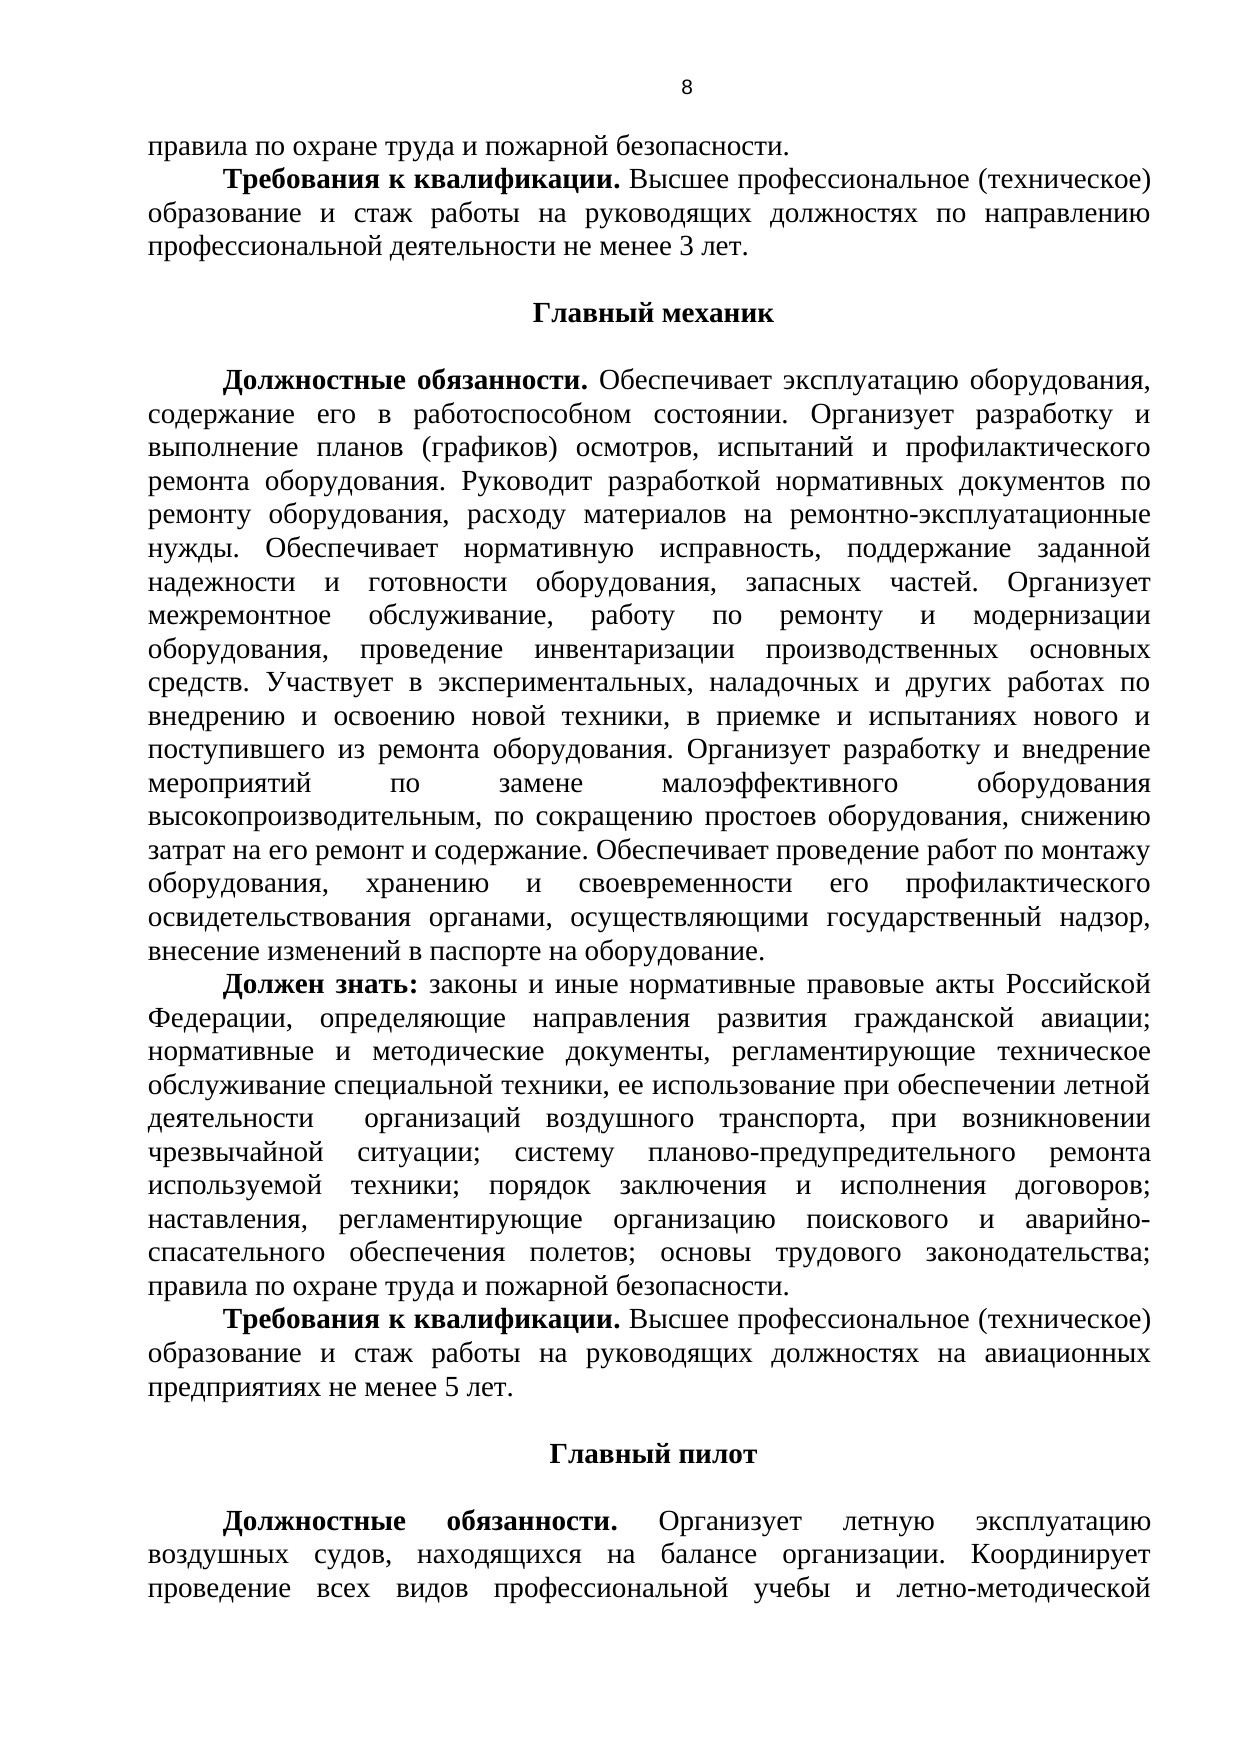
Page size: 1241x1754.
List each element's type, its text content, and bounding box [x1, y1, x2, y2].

text правила по охране труда и пожарной безопасности. [148, 128, 1152, 161]
text Требования к квалификации. Высшее профессиональное (техническое) образование и стаж работы на руководящих должностях на авиационных предприятиях не менее 5 лет. [148, 1302, 1152, 1402]
text Должностные обязанности. Обеспечивает эксплуатацию оборудования, содержание его в работоспособном состоянии. Организует разработку и выполнение планов (графиков) осмотров, испытаний и профилактического ремонта оборудования. Руководит разработкой нормативных документов по ремонту оборудования, расходу материалов на ремонтно-эксплуатационные нужды. Обеспечивает нормативную исправность, поддержание заданной надежности и готовности оборудования, запасных частей. Организует межремонтное обслуживание, работу по ремонту и модернизации оборудования, проведение инвентаризации производственных основных средств. Участвует в экспериментальных, наладочных и других работах по внедрению и освоению новой техники, в приемке и испытаниях нового и поступившего из ремонта оборудования. Организует разработку и внедрение мероприятий по замене малоэффективного оборудования высокопроизводительным, по сокращению простоев оборудования, снижению затрат на его ремонт и содержание. Обеспечивает проведение работ по монтажу оборудования, хранению и своевременности его профилактического освидетельствования органами, осуществляющими государственный надзор, внесение изменений в паспорте на оборудование. [148, 362, 1152, 966]
text Требования к квалификации. Высшее профессиональное (техническое) образование и стаж работы на руководящих должностях по направлению профессиональной деятельности не менее 3 лет. [148, 161, 1152, 262]
subtitle Главный механик [148, 295, 1152, 329]
text Должностные обязанности. Организует летную эксплуатацию воздушных судов, находящихся на балансе организации. Координирует проведение всех видов профессиональной учебы и летно-методической [148, 1503, 1152, 1603]
subtitle Главный пилот [148, 1436, 1152, 1469]
text Должен знать: законы и иные нормативные правовые акты Российской Федерации, определяющие направления развития гражданской авиации; нормативные и методические документы, регламентирующие техническое обслуживание специальной техники, ее использование при обеспечении летной деятельности организаций воздушного транспорта, при возникновении чрезвычайной ситуации; систему планово-предупредительного ремонта используемой техники; порядок заключения и исполнения договоров; наставления, регламентирующие организацию поискового и аварийно-спасательного обеспечения полетов; основы трудового законодательства; правила по охране труда и пожарной безопасности. [148, 966, 1152, 1302]
